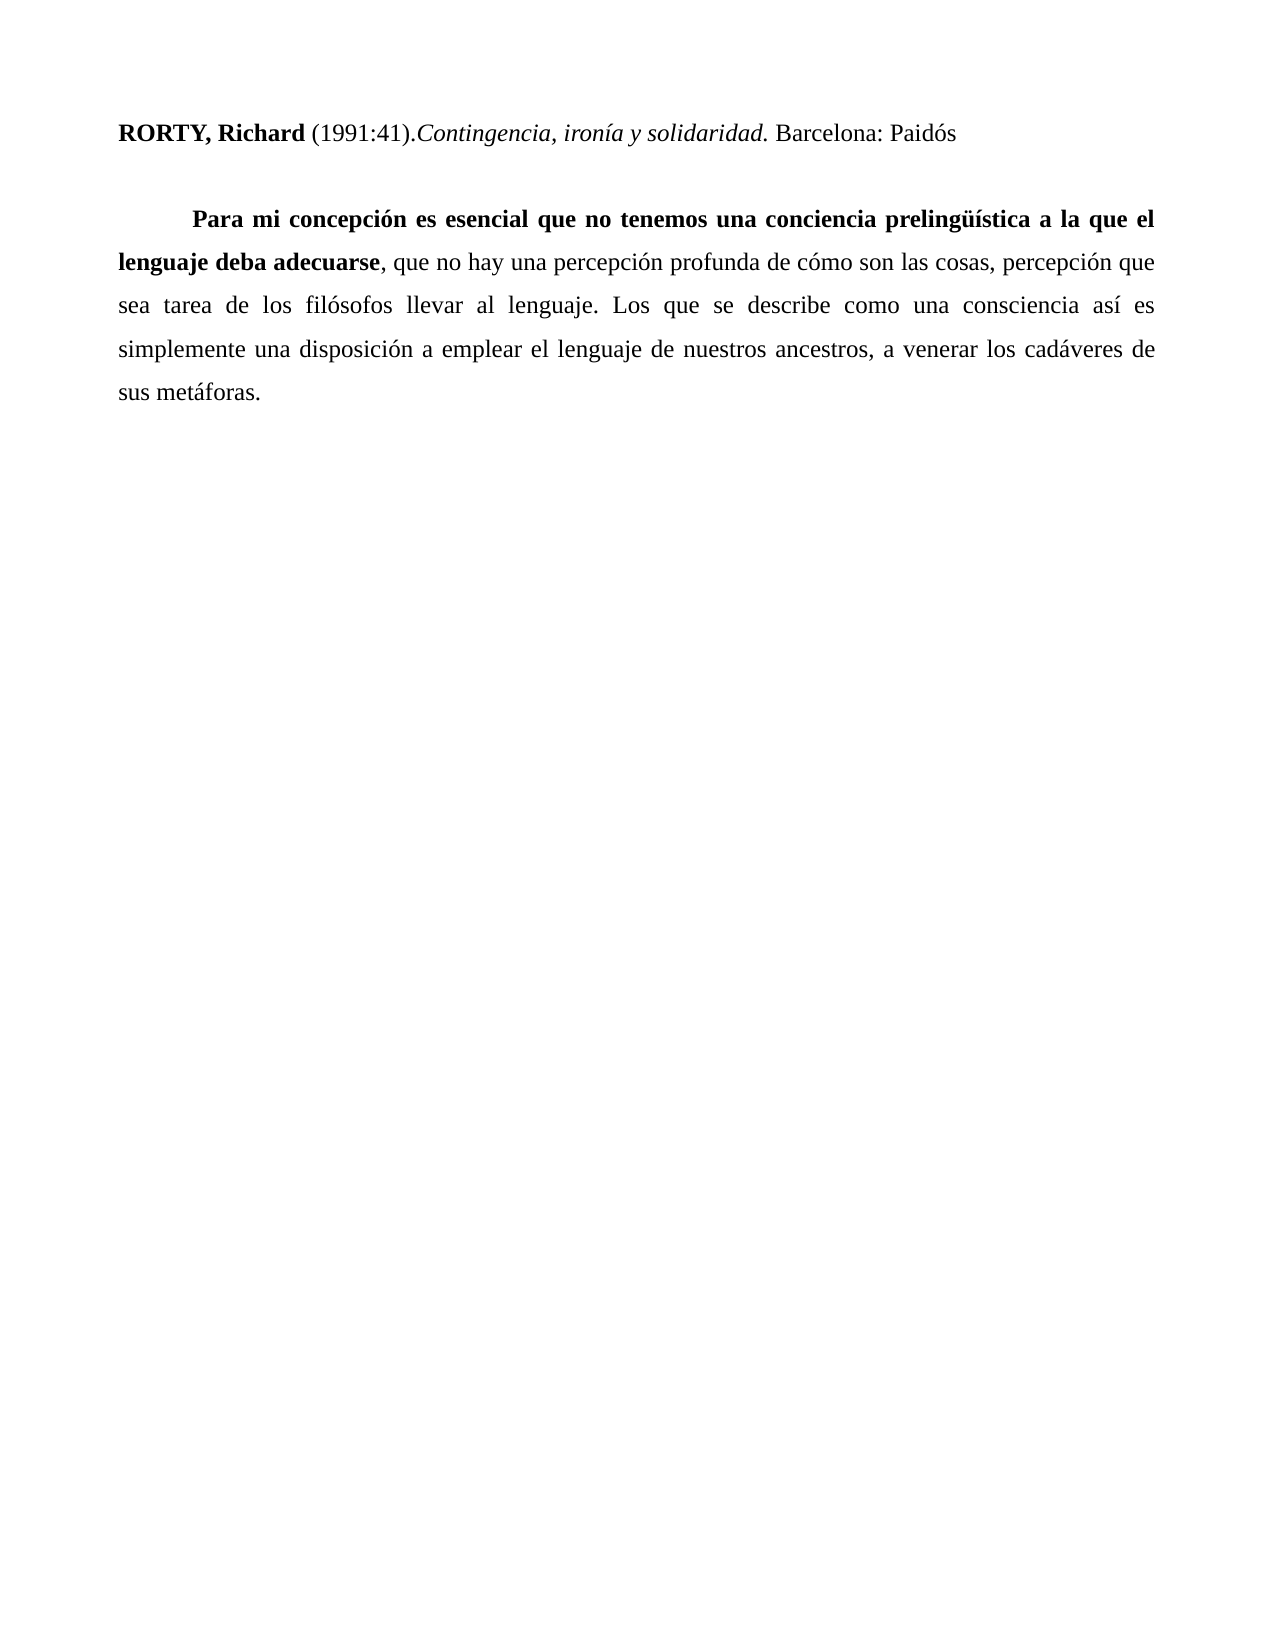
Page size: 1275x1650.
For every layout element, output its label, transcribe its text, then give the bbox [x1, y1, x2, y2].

text RORTY, Richard (1991:41).Contingencia, ironía y solidaridad. Barcelona: Paidós [118, 118, 1157, 147]
text Para mi concepción es esencial que no tenemos una conciencia prelingüística a la que el lenguaje deba adecuarse, que no hay una percepción profunda de cómo son las cosas, percepción que sea tarea de los filósofos llevar al lenguaje. Los que se describe como una consciencia así es simplemente una disposición a emplear el lenguaje de nuestros ancestros, a venerar los cadáveres de sus metáforas. [118, 204, 1157, 406]
